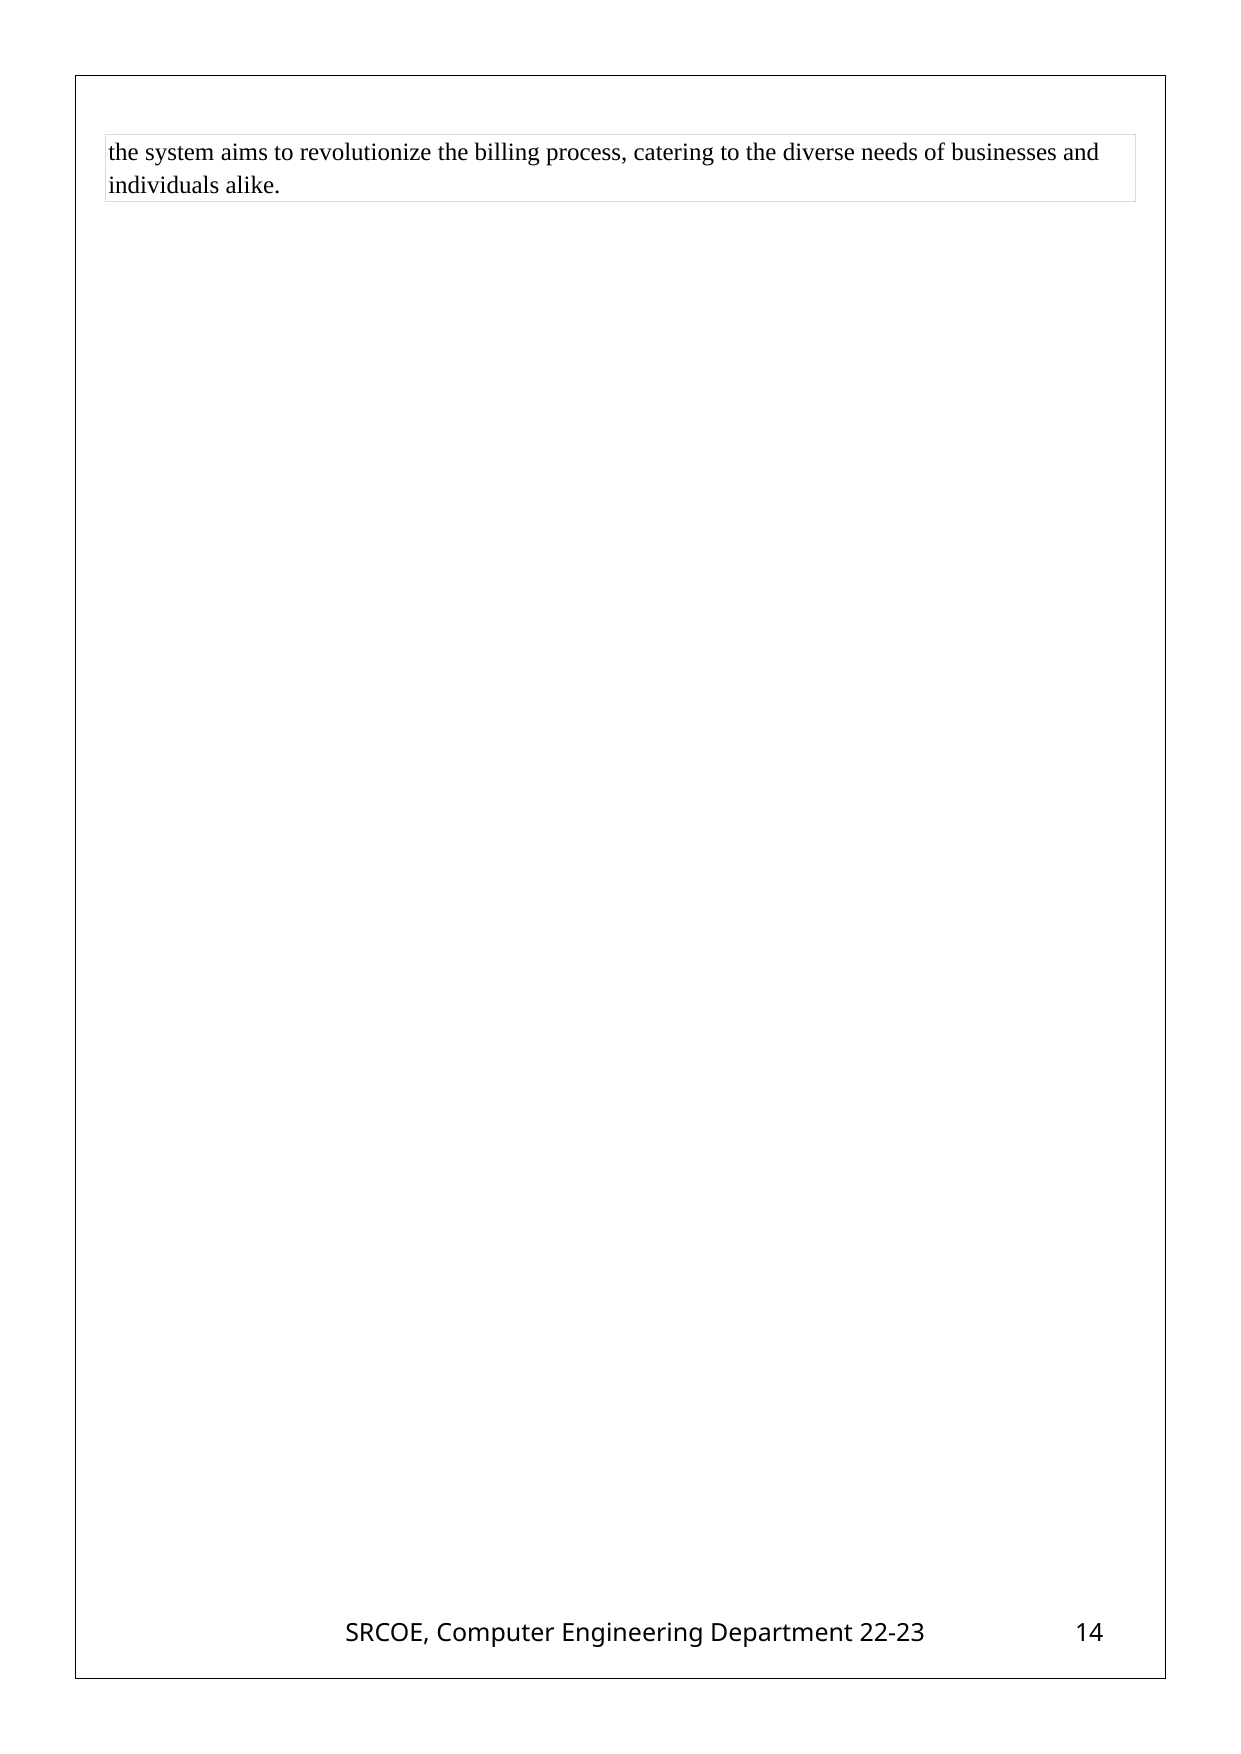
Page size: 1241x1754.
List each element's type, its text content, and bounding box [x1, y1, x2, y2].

text the system aims to revolutionize the billing process, catering to the diverse needs of businesses and individuals alike. [106, 135, 1135, 201]
